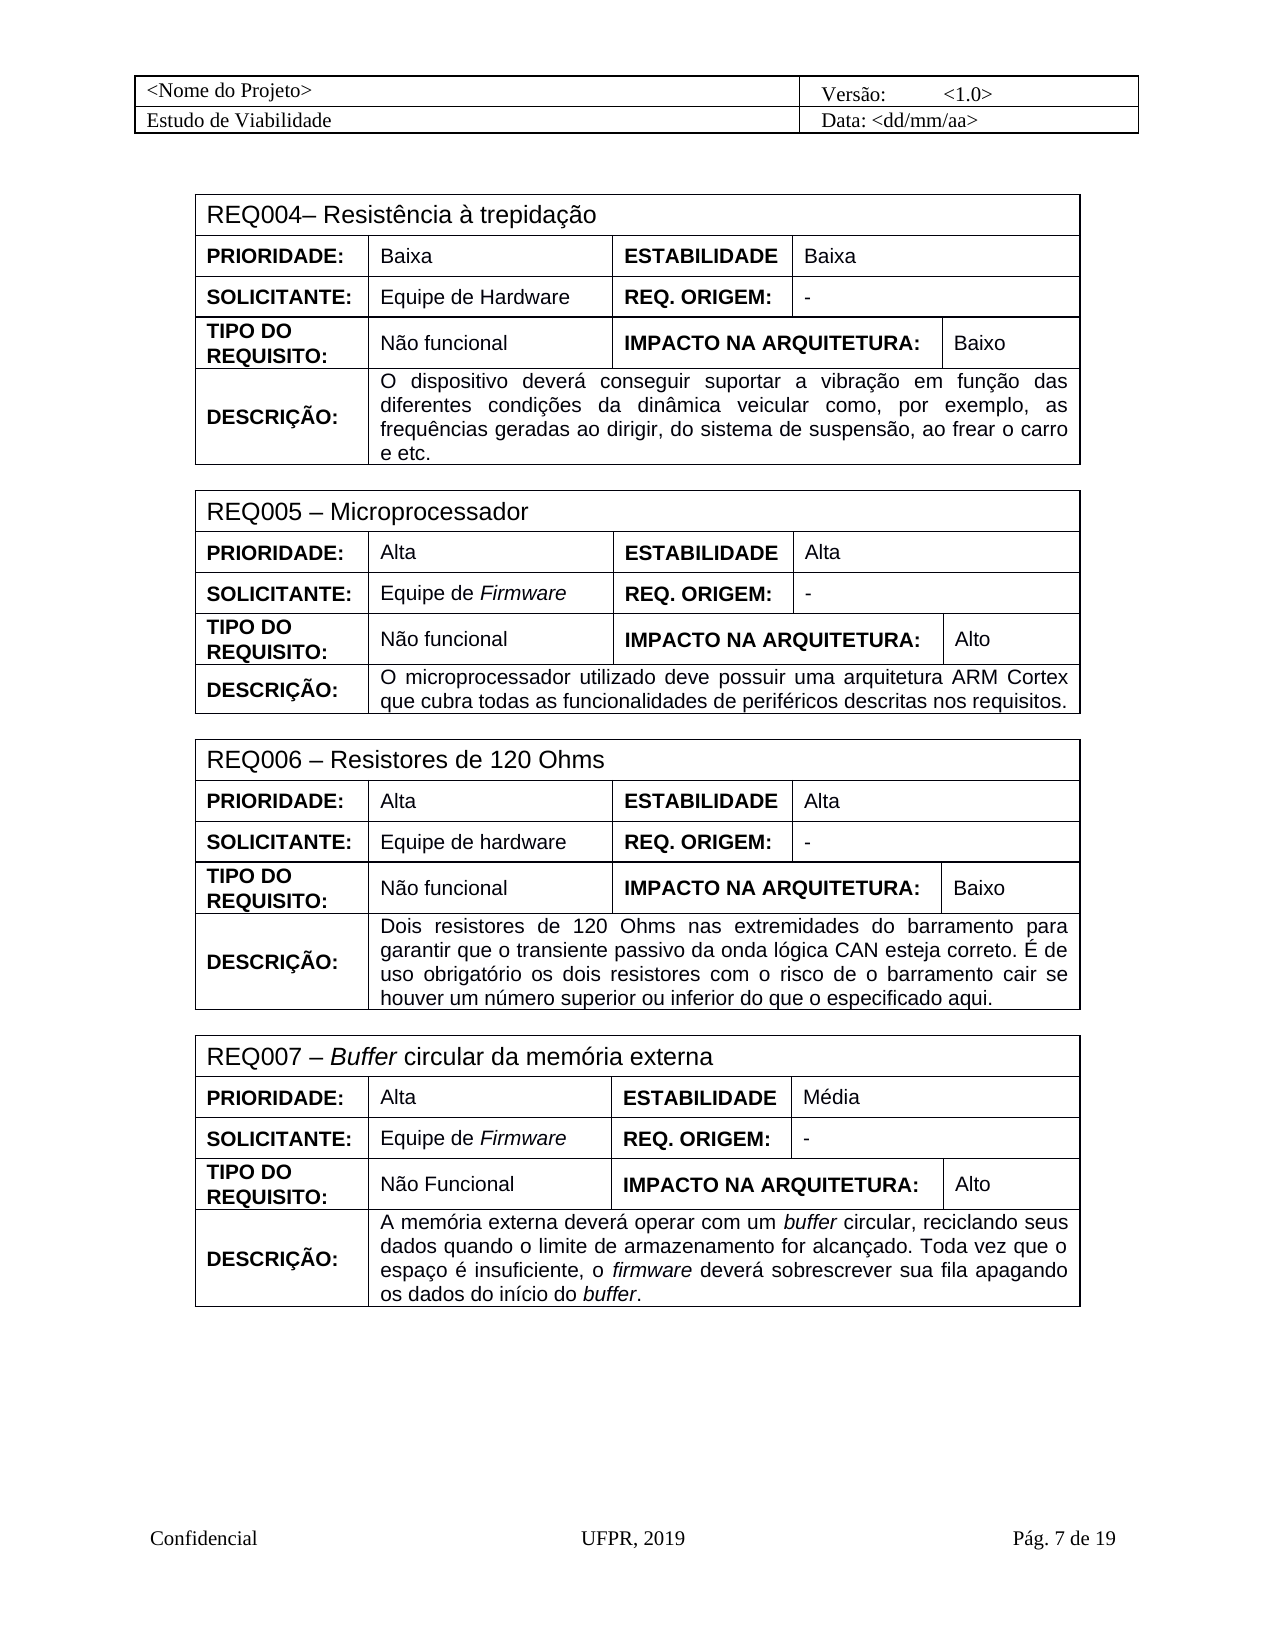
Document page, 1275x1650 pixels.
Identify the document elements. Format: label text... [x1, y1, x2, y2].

table_cell Não Funcional [369, 1159, 611, 1209]
table_cell Alta [793, 781, 1079, 821]
table_cell Equipe de Hardware [369, 277, 612, 316]
table_cell A memória externa deverá operar com um buffer circular, reciclando seus dados quando o limite de armazenamento for alcançado. Toda vez que o espaço é insuficiente, o firmware deverá sobrescrever sua fila apagando os dados do início do buffer. [369, 1210, 1079, 1306]
table_cell Não funcional [369, 863, 612, 912]
table_cell O dispositivo deverá conseguir suportar a vibração em função das diferentes condições da dinâmica veicular como, por exemplo, as frequências geradas ao dirigir, do sistema de suspensão, ao frear o carro e etc. [369, 369, 1079, 464]
table_cell DESCRIÇÃO: [196, 914, 368, 1009]
table_cell IMPACTO NA ARQUITETURA: [613, 863, 941, 912]
table_cell IMPACTO NA ARQUITETURA: [613, 318, 942, 367]
table_cell IMPACTO NA ARQUITETURA: [612, 1159, 943, 1209]
table_cell Baixo [943, 318, 1079, 367]
table_cell Baixo [942, 863, 1079, 912]
table_header REQ005 – Microprocessador [196, 491, 1079, 531]
table_cell IMPACTO NA ARQUITETURA: [614, 614, 943, 664]
table_header REQ006 – Resistores de 120 Ohms [196, 740, 1079, 780]
table_cell Alta [794, 532, 1079, 572]
table_cell Baixa [793, 236, 1079, 276]
table_cell DESCRIÇÃO: [196, 1210, 368, 1306]
table_cell ESTABILIDADE [612, 1077, 791, 1117]
table_cell ESTABILIDADE [613, 781, 792, 821]
table_cell Não funcional [369, 318, 612, 367]
table_cell DESCRIÇÃO: [196, 369, 368, 464]
table_cell - [793, 277, 1079, 316]
table_cell REQ. ORIGEM: [613, 822, 792, 861]
table_cell Não funcional [369, 614, 613, 664]
table_cell PRIORIDADE: [196, 236, 368, 276]
table_cell SOLICITANTE: [196, 1118, 368, 1158]
table_cell ESTABILIDADE [614, 532, 793, 572]
table_cell PRIORIDADE: [196, 781, 368, 821]
table_cell Média [792, 1077, 1079, 1117]
table_cell Alto [944, 614, 1079, 664]
table_cell SOLICITANTE: [196, 277, 368, 316]
table_cell TIPO DO REQUISITO: [196, 614, 368, 664]
table_cell - [793, 822, 1079, 861]
table_header REQ007 – Buffer circular da memória externa [196, 1036, 1079, 1076]
table_cell TIPO DO REQUISITO: [196, 1159, 368, 1209]
table_cell Baixa [369, 236, 612, 276]
table_cell Equipe de hardware [369, 822, 612, 861]
table_cell SOLICITANTE: [196, 822, 368, 861]
table_cell TIPO DO REQUISITO: [196, 863, 368, 912]
table_cell REQ. ORIGEM: [614, 573, 793, 613]
table_cell SOLICITANTE: [196, 573, 368, 613]
table_cell PRIORIDADE: [196, 532, 368, 572]
table_cell Alta [369, 1077, 611, 1117]
table_cell REQ. ORIGEM: [612, 1118, 791, 1158]
table_cell Alta [369, 781, 612, 821]
table_cell Alta [369, 532, 613, 572]
table_header REQ004– Resistência à trepidação [196, 195, 1079, 235]
table_cell - [794, 573, 1079, 613]
table_cell PRIORIDADE: [196, 1077, 368, 1117]
table_cell DESCRIÇÃO: [196, 665, 368, 713]
table_cell Equipe de Firmware [369, 1118, 611, 1158]
table_cell - [792, 1118, 1079, 1158]
table_cell Dois resistores de 120 Ohms nas extremidades do barramento para garantir que o transiente passivo da onda lógica CAN esteja correto. É de uso obrigatório os dois resistores com o risco de o barramento cair se houver um número superior ou inferior do que o especificado aqui. [369, 914, 1079, 1009]
table_cell ESTABILIDADE [613, 236, 792, 276]
table_cell REQ. ORIGEM: [613, 277, 792, 316]
table_cell Alto [944, 1159, 1079, 1209]
table_cell Equipe de Firmware [369, 573, 613, 613]
table_cell TIPO DO REQUISITO: [196, 318, 368, 367]
table_cell O microprocessador utilizado deve possuir uma arquitetura ARM Cortex que cubra todas as funcionalidades de periféricos descritas nos requisitos. [369, 665, 1079, 713]
